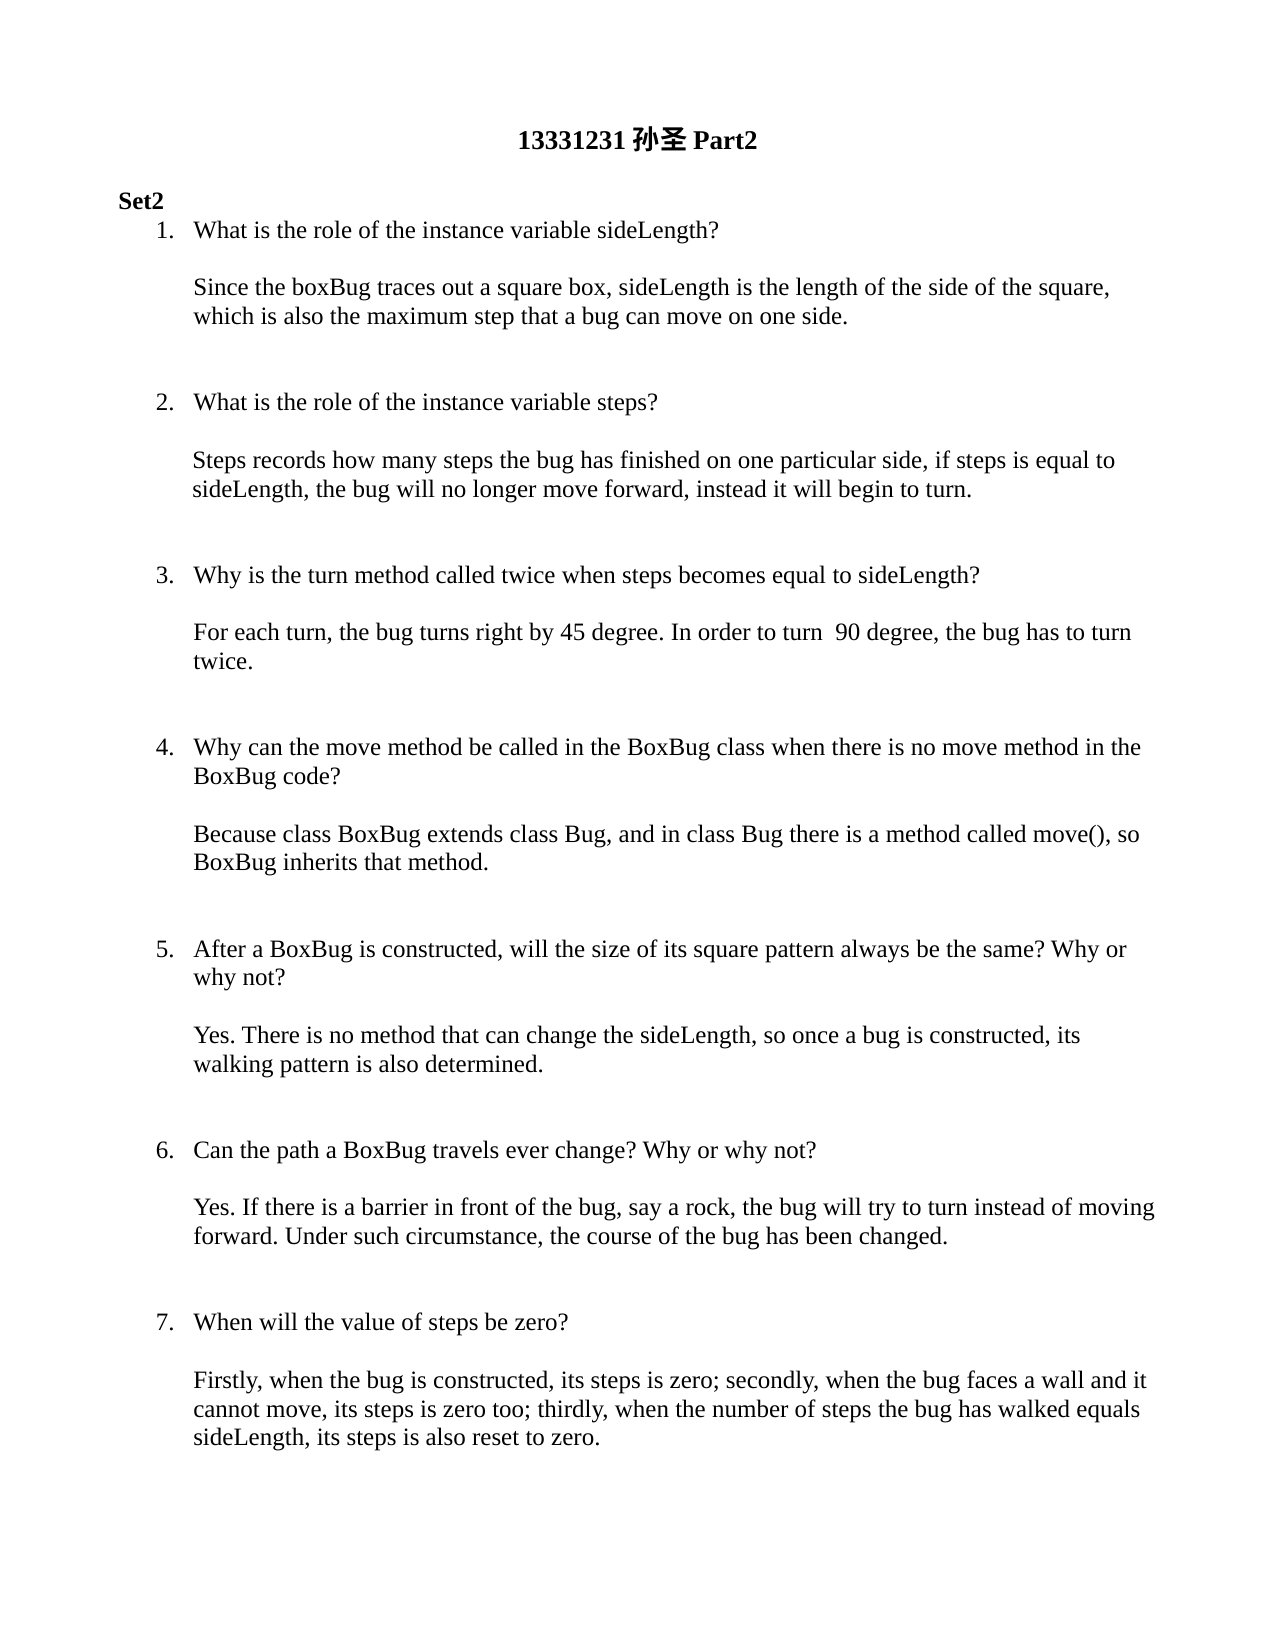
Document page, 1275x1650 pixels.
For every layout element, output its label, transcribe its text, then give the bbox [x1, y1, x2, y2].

list When will the value of steps be zero? [156, 1307, 1157, 1336]
list Firstly, when the bug is constructed, its steps is zero; secondly, when the bug faces a wall and it cannot move, its steps is zero too; thirdly, when the number of steps the bug has walked equals sideLength, its steps is also reset to zero. [156, 1365, 1157, 1451]
list What is the role of the instance variable sideLength? [156, 215, 1157, 244]
list Why is the turn method called twice when steps becomes equal to sideLength? [156, 560, 1157, 589]
text Set2 [118, 186, 1157, 215]
list Since the boxBug traces out a square box, sideLength is the length of the side of the square, which is also the maximum step that a bug can move on one side. [156, 272, 1157, 330]
list Because class BoxBug extends class Bug, and in class Bug there is a method called move(), so BoxBug inherits that method. [156, 819, 1157, 876]
list Yes. There is no method that can change the sideLength, so once a bug is constructed, its walking pattern is also determined. [156, 1020, 1157, 1077]
list Can the path a BoxBug travels ever change? Why or why not? [156, 1135, 1157, 1164]
list For each turn, the bug turns right by 45 degree. In order to turn 90 degree, the bug has to turn twice. [156, 617, 1157, 675]
text 13331231 孙圣 Part2 [118, 118, 1157, 157]
list After a BoxBug is constructed, will the size of its square pattern always be the same? Why or why not? [156, 934, 1157, 991]
list What is the role of the instance variable steps? [156, 387, 1157, 416]
list Why can the move method be called in the BoxBug class when there is no move method in the BoxBug code? [156, 732, 1157, 790]
list Yes. If there is a barrier in front of the bug, say a rock, the bug will try to turn instead of moving forward. Under such circumstance, the course of the bug has been changed. [156, 1192, 1157, 1250]
text Steps records how many steps the bug has finished on one particular side, if steps is equal to sideLength, the bug will no longer move forward, instead it will begin to turn. [118, 445, 1157, 502]
